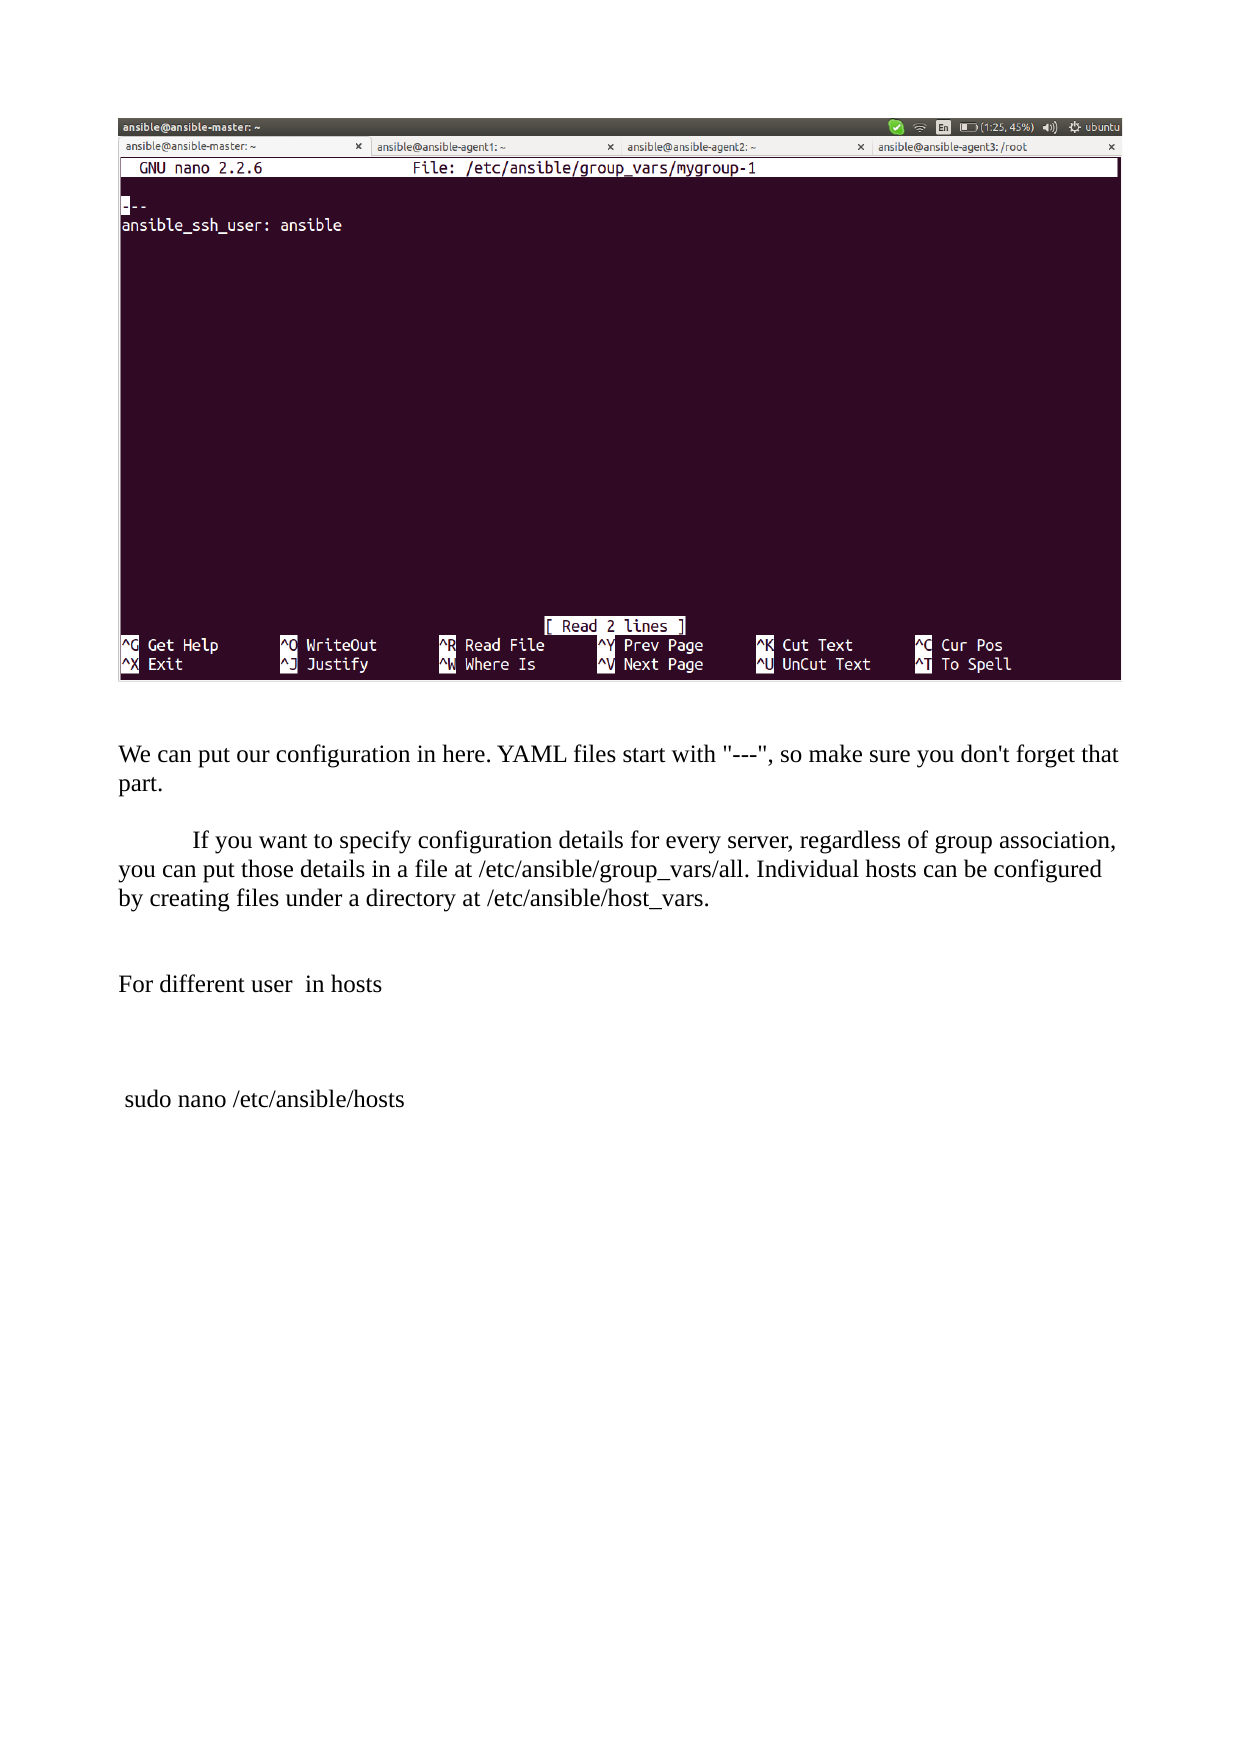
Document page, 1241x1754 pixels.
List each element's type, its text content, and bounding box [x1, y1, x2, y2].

picture [118, 118, 1123, 682]
text For different user in hosts [118, 969, 1122, 998]
text We can put our configuration in here. YAML files start with "---", so make sure you don't forget that part. [118, 739, 1122, 797]
text sudo nano /etc/ansible/hosts [118, 1084, 1122, 1113]
text If you want to specify configuration details for every server, regardless of group association, you can put those details in a file at /etc/ansible/group_vars/all. Individual hosts can be configured by creating files under a directory at /etc/ansible/host_vars. [118, 825, 1122, 912]
